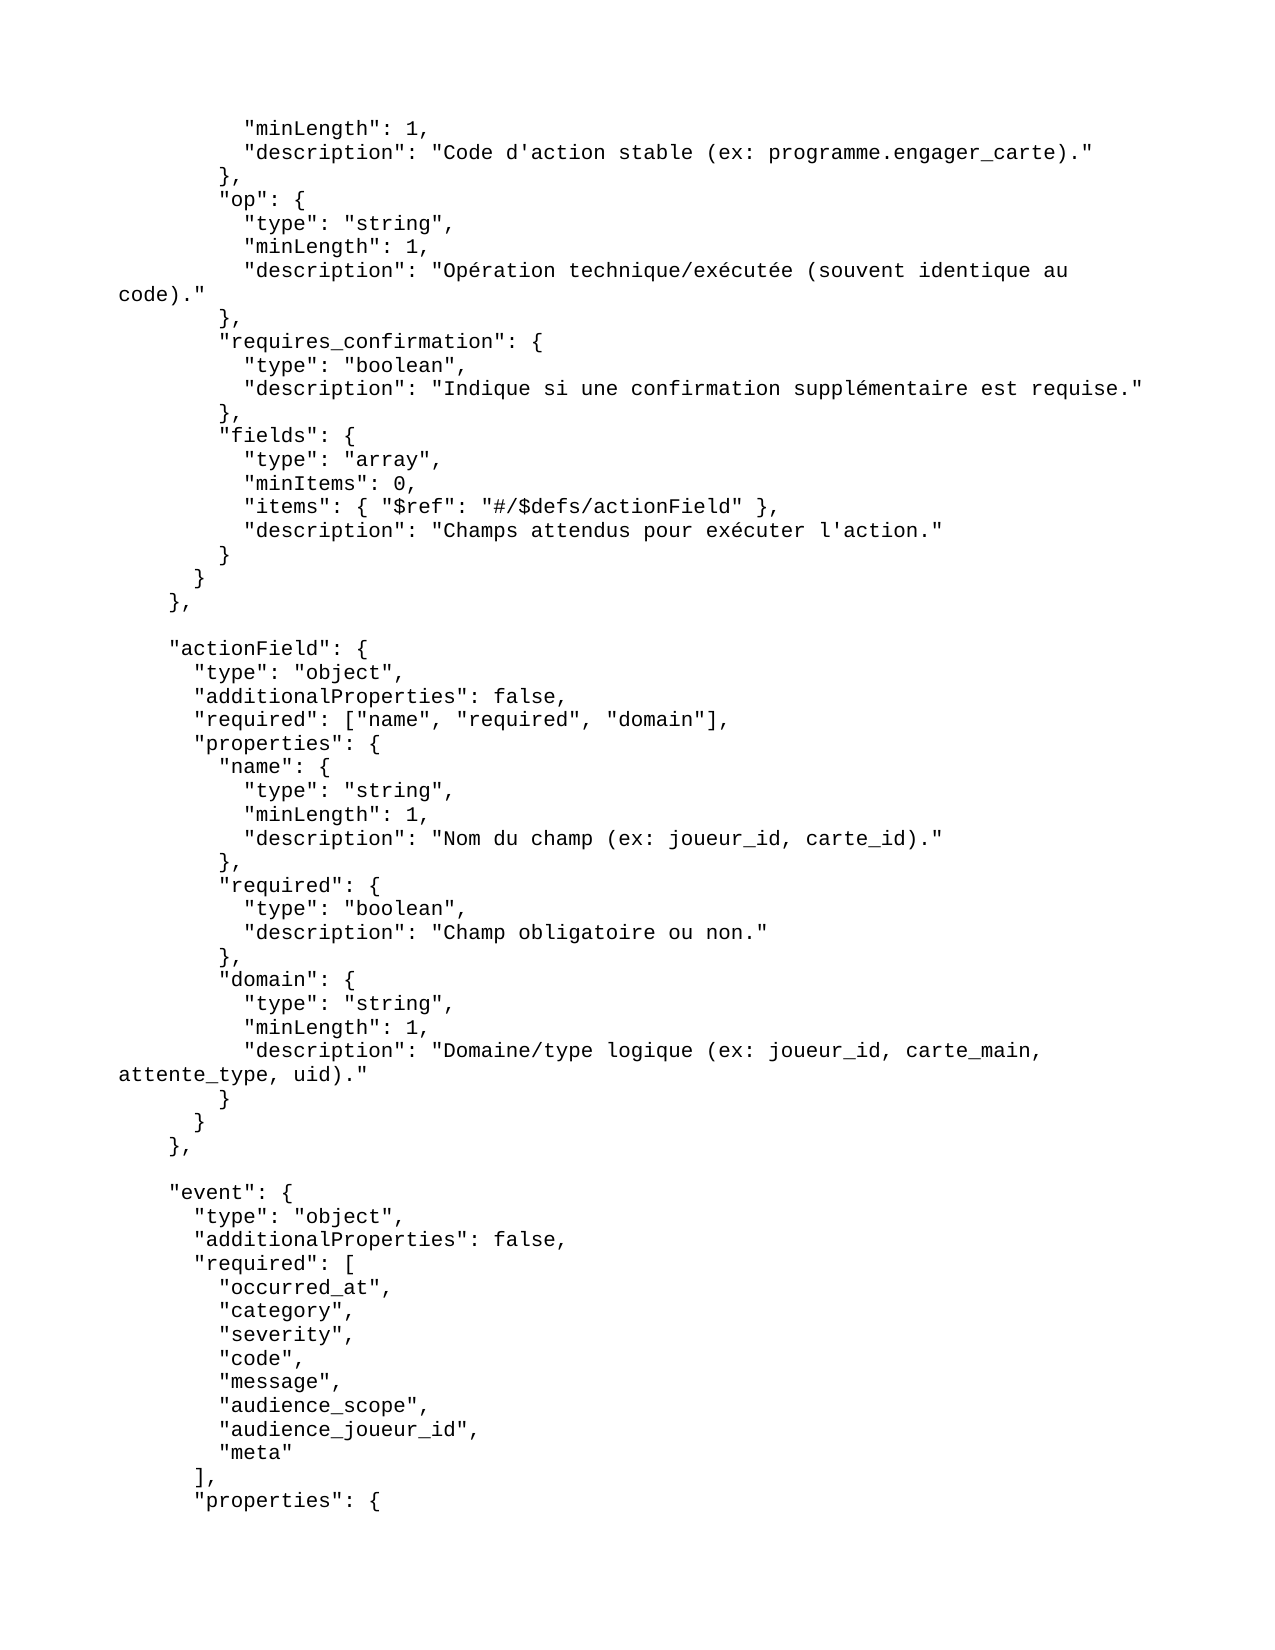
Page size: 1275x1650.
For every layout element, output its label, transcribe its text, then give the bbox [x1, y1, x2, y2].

text "meta" [118, 1442, 1157, 1466]
text "name": { [118, 757, 1157, 780]
text "severity", [118, 1324, 1157, 1348]
text "description": "Champ obligatoire ou non." [118, 922, 1157, 946]
text "minLength": 1, [118, 118, 1157, 142]
text }, [118, 591, 1157, 615]
text "event": { [118, 1182, 1157, 1206]
text "description": "Nom du champ (ex: joueur_id, carte_id)." [118, 827, 1157, 851]
text "type": "string", [118, 213, 1157, 236]
text "properties": { [118, 1489, 1157, 1513]
text "type": "object", [118, 662, 1157, 686]
text "minLength": 1, [118, 1017, 1157, 1040]
text "type": "object", [118, 1206, 1157, 1229]
text "code", [118, 1348, 1157, 1371]
text "minLength": 1, [118, 804, 1157, 827]
text ], [118, 1466, 1157, 1489]
text } [118, 1111, 1157, 1135]
text }, [118, 307, 1157, 331]
text "properties": { [118, 733, 1157, 757]
text "occurred_at", [118, 1277, 1157, 1300]
text "required": [ [118, 1253, 1157, 1277]
text }, [118, 165, 1157, 189]
text "description": "Opération technique/exécutée (souvent identique au code)." [118, 260, 1157, 307]
text } [118, 1088, 1157, 1111]
text "description": "Champs attendus pour exécuter l'action." [118, 520, 1157, 544]
text }, [118, 402, 1157, 426]
text "required": { [118, 875, 1157, 898]
text "audience_scope", [118, 1395, 1157, 1419]
text "type": "string", [118, 993, 1157, 1017]
text "type": "string", [118, 780, 1157, 804]
text "description": "Domaine/type logique (ex: joueur_id, carte_main, attente_type, uid)." [118, 1040, 1157, 1088]
text "type": "boolean", [118, 354, 1157, 378]
text "required": ["name", "required", "domain"], [118, 709, 1157, 733]
text "items": { "$ref": "#/$defs/actionField" }, [118, 496, 1157, 520]
text "message", [118, 1371, 1157, 1395]
text }, [118, 851, 1157, 875]
text "actionField": { [118, 638, 1157, 662]
text "type": "boolean", [118, 898, 1157, 922]
text "description": "Code d'action stable (ex: programme.engager_carte)." [118, 142, 1157, 165]
text "fields": { [118, 426, 1157, 449]
text "minItems": 0, [118, 473, 1157, 496]
text "requires_confirmation": { [118, 331, 1157, 354]
text }, [118, 1135, 1157, 1158]
text "minLength": 1, [118, 236, 1157, 260]
text "description": "Indique si une confirmation supplémentaire est requise." [118, 378, 1157, 402]
text "op": { [118, 189, 1157, 213]
text "additionalProperties": false, [118, 1229, 1157, 1253]
text } [118, 567, 1157, 591]
text } [118, 544, 1157, 567]
text }, [118, 946, 1157, 969]
text "additionalProperties": false, [118, 686, 1157, 709]
text "type": "array", [118, 449, 1157, 473]
text "category", [118, 1300, 1157, 1324]
text "audience_joueur_id", [118, 1419, 1157, 1442]
text "domain": { [118, 969, 1157, 993]
